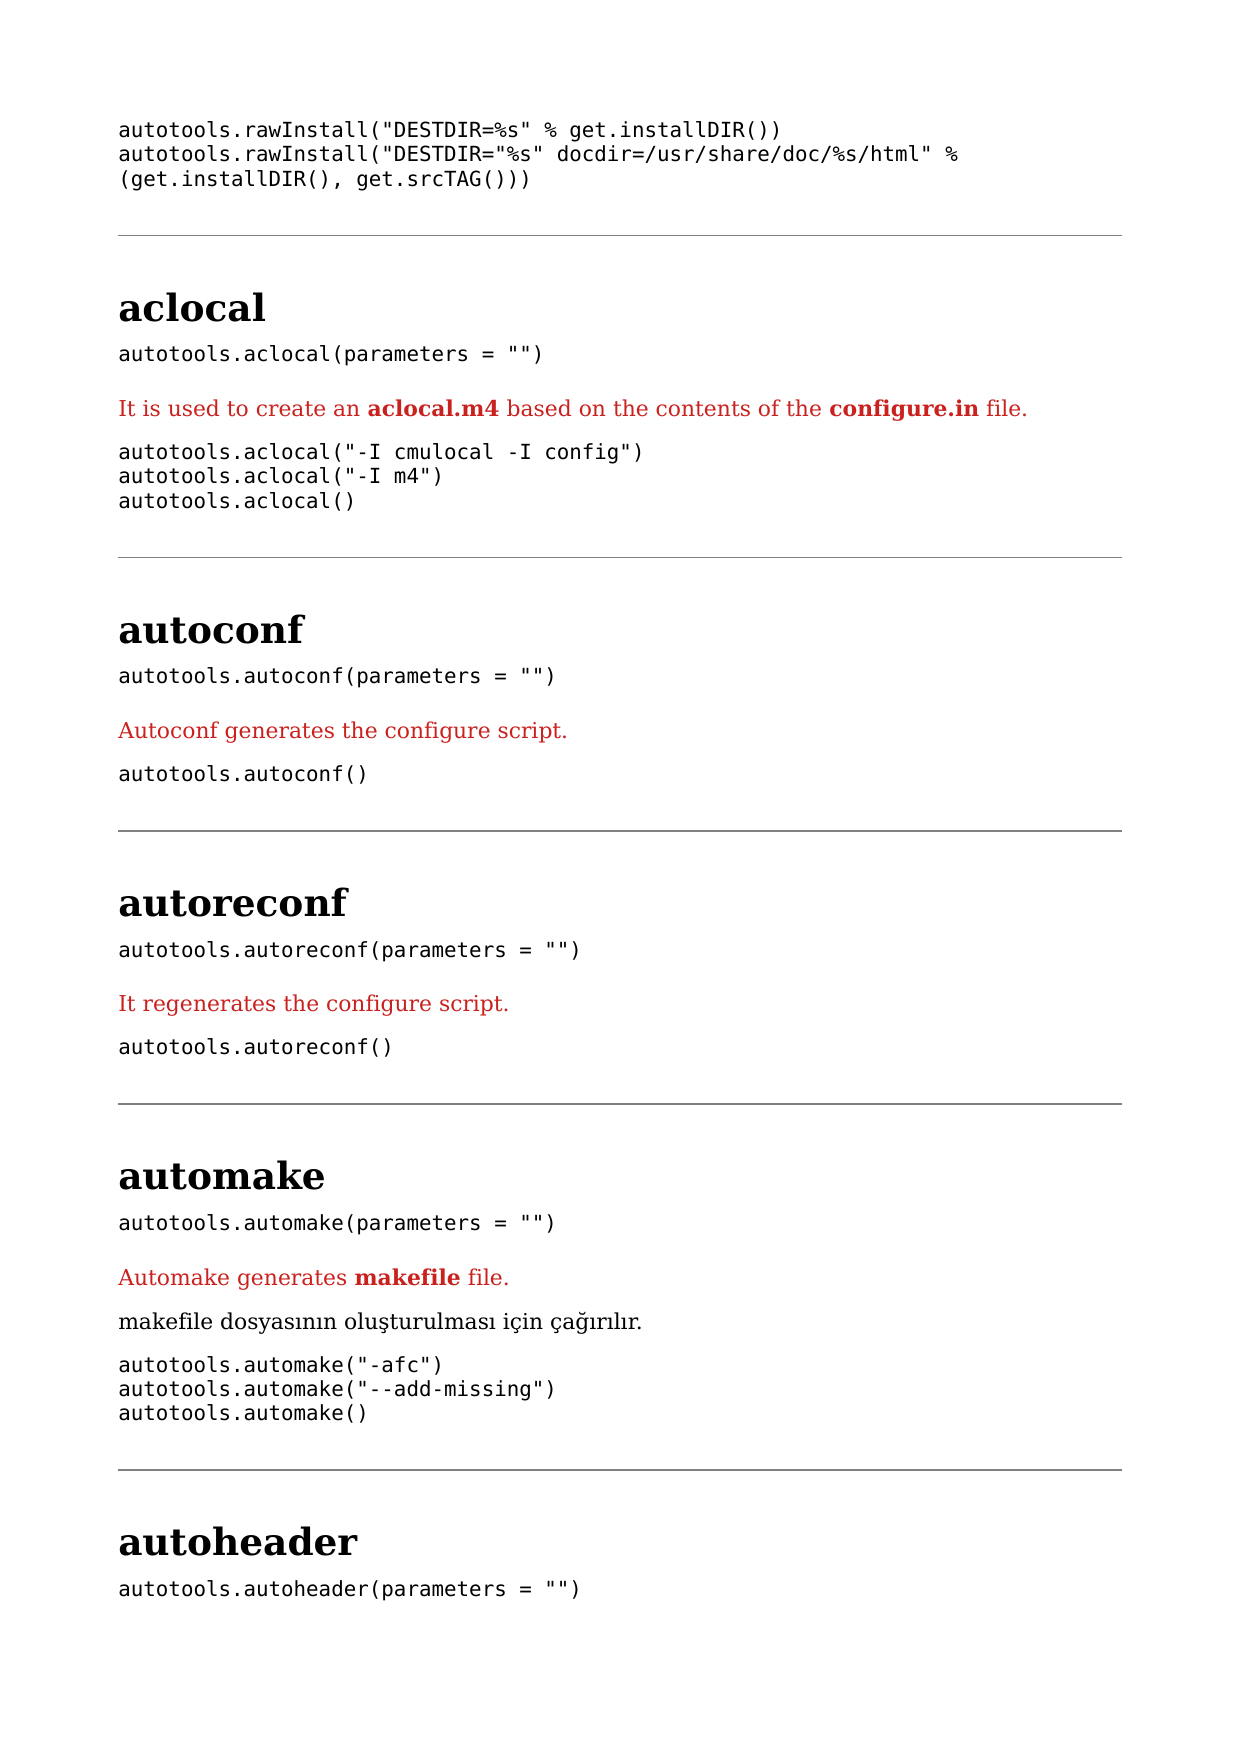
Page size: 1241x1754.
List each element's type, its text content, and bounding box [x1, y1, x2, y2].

text autotools.autoheader(parameters = "") [118, 1577, 1122, 1601]
text autotools.autoreconf() [118, 1035, 1122, 1059]
subtitle aclocal [118, 286, 1122, 330]
text makefile dosyasının oluşturulması için çağırılır. [118, 1309, 1122, 1334]
subtitle autoconf [118, 608, 1122, 652]
text autotools.autoconf(parameters = "") [118, 664, 1122, 689]
text autotools.automake(parameters = "") [118, 1211, 1122, 1235]
text Automake generates makefile file. [118, 1264, 1122, 1290]
subtitle automake [118, 1154, 1122, 1198]
text autotools.aclocal(parameters = "") [118, 342, 1122, 367]
text autotools.rawInstall("DESTDIR=%s" % get.installDIR()) [118, 118, 1122, 142]
text autotools.aclocal() [118, 489, 1122, 513]
text autotools.automake() [118, 1401, 1122, 1425]
subtitle autoheader [118, 1520, 1122, 1564]
text autotools.aclocal("-I cmulocal -I config") [118, 440, 1122, 464]
text autotools.aclocal("-I m4") [118, 464, 1122, 489]
text autotools.autoconf() [118, 762, 1122, 786]
subtitle autoreconf [118, 881, 1122, 925]
text autotools.automake("-afc") [118, 1353, 1122, 1377]
text autotools.automake("--add-missing") [118, 1377, 1122, 1401]
text It is used to create an aclocal.m4 based on the contents of the configure.in file. [118, 396, 1122, 422]
text autotools.autoreconf(parameters = "") [118, 938, 1122, 962]
text autotools.rawInstall("DESTDIR="%s" docdir=/usr/share/doc/%s/html" % (get.installDIR(), get.srcTAG())) [118, 142, 1122, 191]
text It regenerates the configure script. [118, 991, 1122, 1017]
text Autoconf generates the configure script. [118, 718, 1122, 744]
